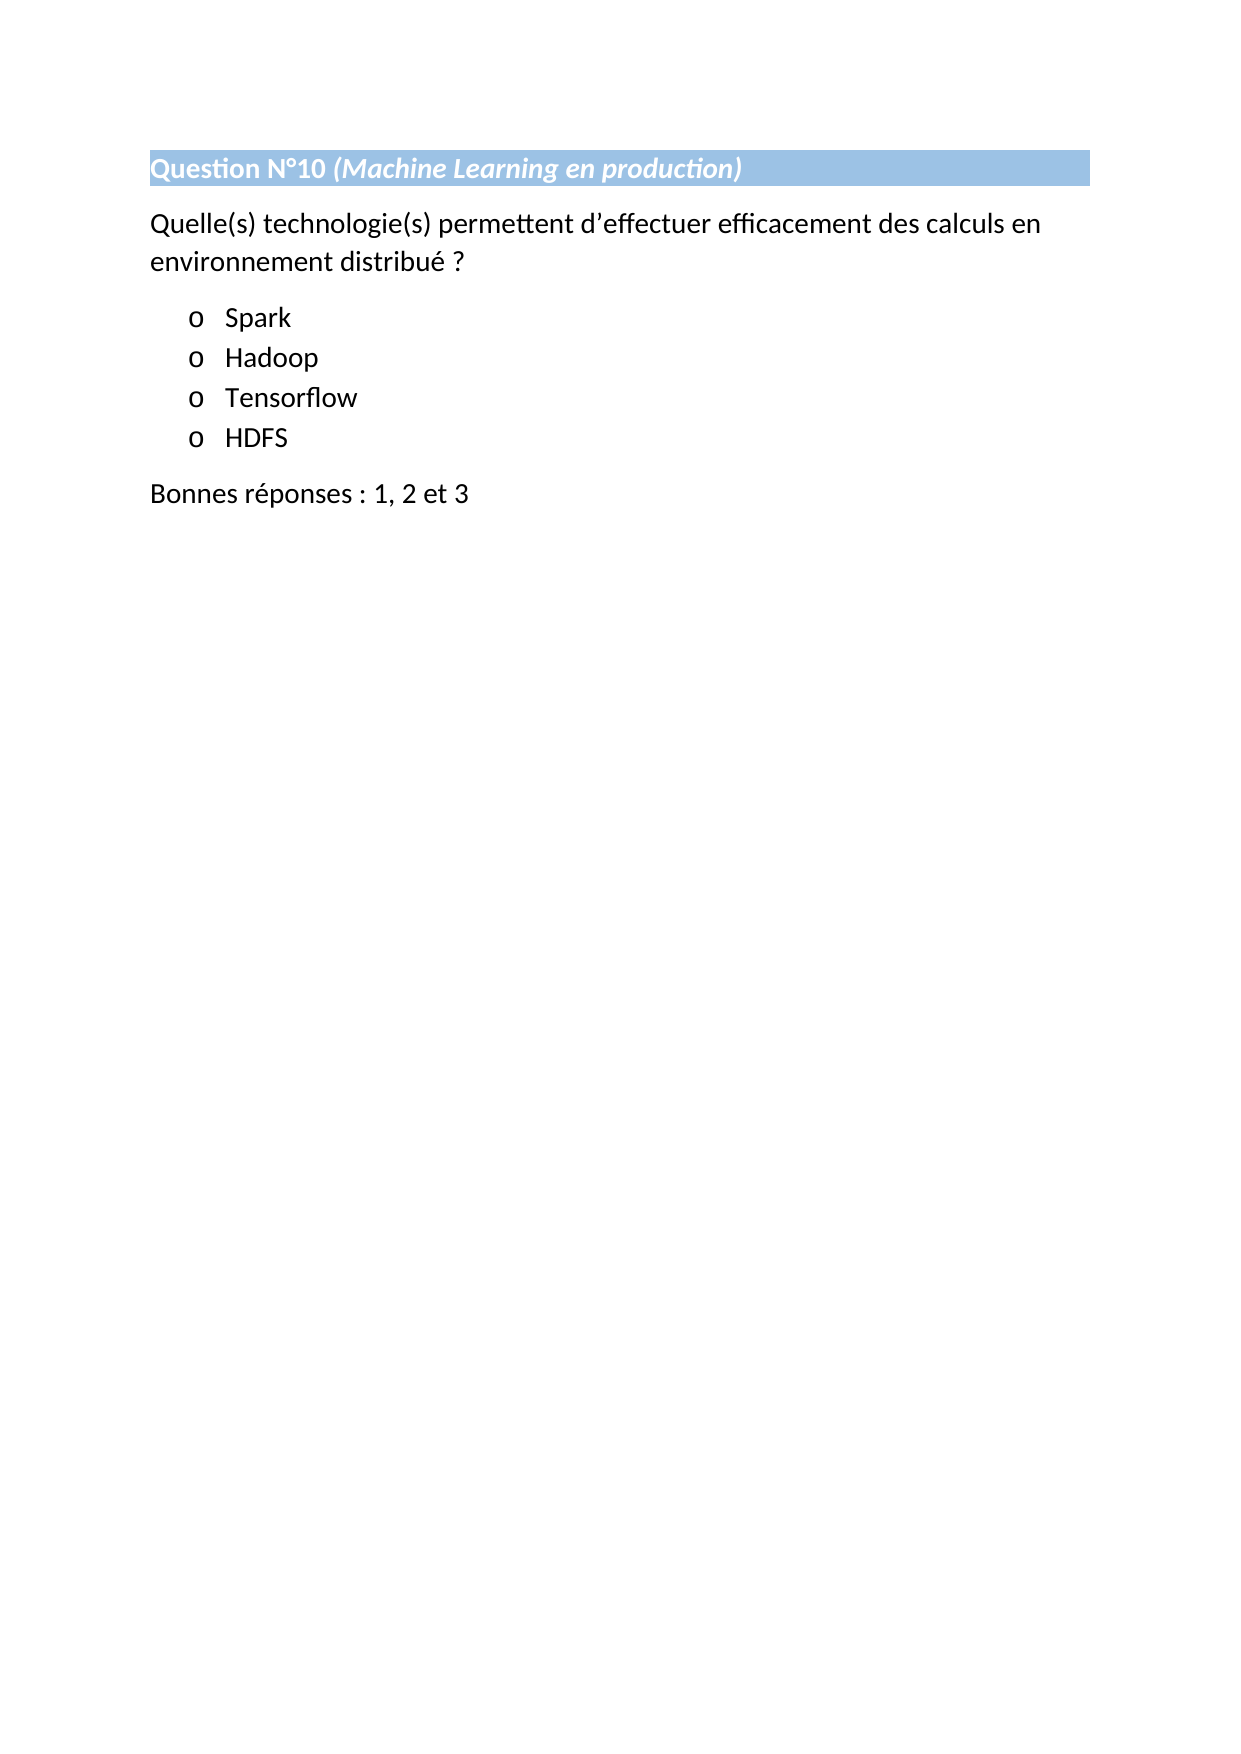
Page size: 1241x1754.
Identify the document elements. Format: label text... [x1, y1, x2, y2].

text Question N°10 (Machine Learning en production) [150, 150, 1090, 186]
list Tensorflow [187, 379, 1090, 416]
list HDFS [187, 419, 1090, 456]
list Hadoop [187, 339, 1090, 376]
list Spark [187, 299, 1090, 336]
text Bonnes réponses : 1, 2 et 3 [150, 475, 1090, 511]
text Quelle(s) technologie(s) permettent d’effectuer efficacement des calculs en environnement distribué ? [150, 205, 1090, 279]
